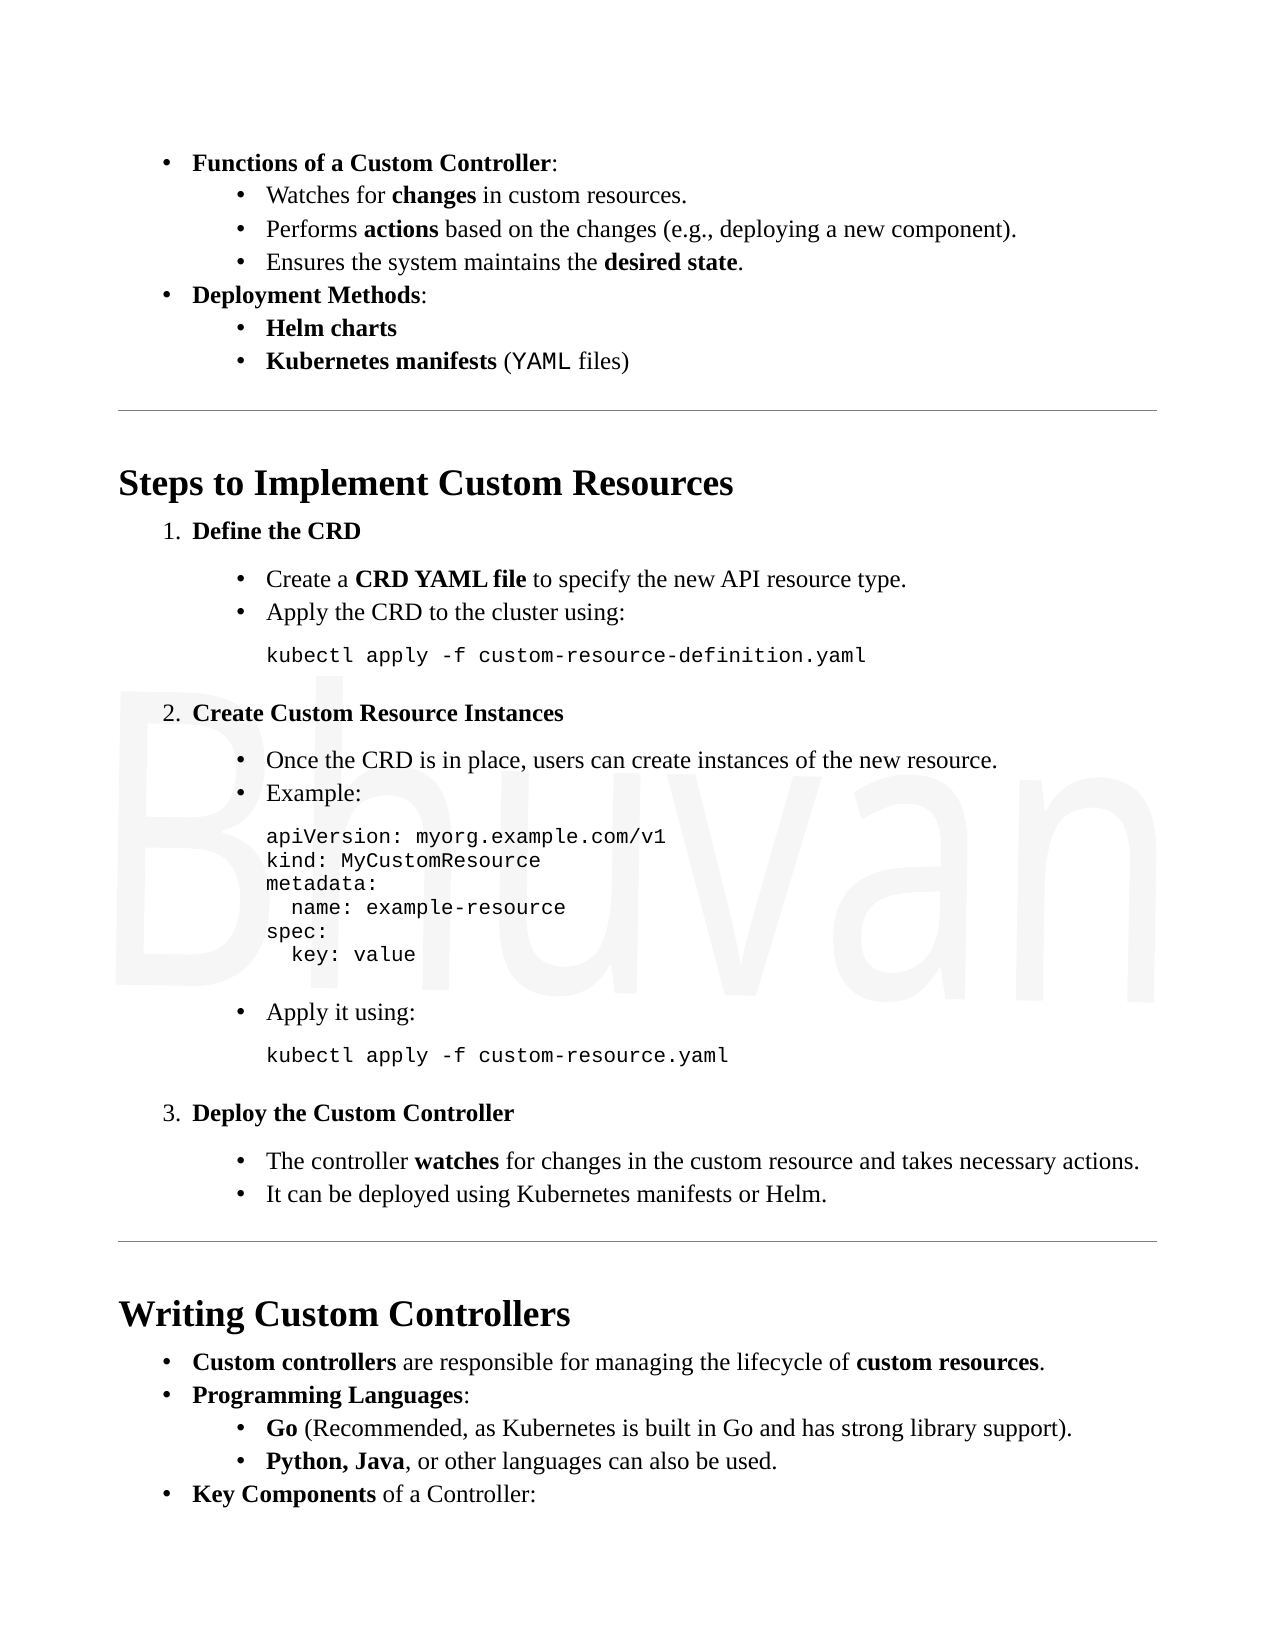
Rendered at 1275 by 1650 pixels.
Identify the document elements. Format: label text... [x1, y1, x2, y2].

list key: value [531, 944, 600, 966]
list name: example-resource [339, 897, 423, 921]
list apiVersion: myorg.example.com/v1 [451, 826, 500, 850]
list Key Components of a Controller: [162, 1479, 1157, 1508]
list spec: [450, 921, 500, 944]
list name: example-resource [527, 897, 611, 921]
list Example: [1114, 778, 1157, 807]
list name: example-resource [269, 897, 312, 921]
list kind: MyCustomResource [451, 850, 500, 873]
list metadata: [786, 873, 872, 897]
list apiVersion: myorg.example.com/v1 [342, 826, 424, 850]
list Create Custom Resource Instances [343, 698, 1157, 727]
list spec: [263, 921, 311, 944]
list spec: [527, 921, 608, 944]
list apiVersion: myorg.example.com/v1 [1049, 826, 1129, 850]
list name: example-resource [451, 897, 499, 921]
list Create Custom Resource Instances [225, 698, 315, 727]
list Example: [529, 778, 613, 807]
list Example: [814, 778, 881, 807]
list kind: MyCustomResource [528, 850, 612, 873]
list The controller watches for changes in the custom resource and takes necessary actions. [236, 1146, 1157, 1174]
list kind: MyCustomResource [968, 850, 1018, 873]
list Example: [935, 778, 1084, 807]
list Helm charts [236, 313, 1157, 341]
list Go (Recommended, as Kubernetes is built in Go and has strong library support). [236, 1413, 1157, 1442]
list Apply the CRD to the cluster using: [236, 597, 1157, 626]
list Define the CRD [162, 516, 1157, 545]
list key: value [338, 944, 423, 968]
list metadata: [639, 873, 698, 897]
list key: value [765, 944, 836, 968]
list spec: [339, 921, 423, 944]
list apiVersion: myorg.example.com/v1 [236, 826, 313, 850]
list Example: [640, 778, 675, 807]
list Kubernetes manifests (YAML files) [236, 346, 1157, 377]
list key: value [638, 944, 717, 968]
list spec: [1044, 921, 1128, 944]
subtitle Steps to Implement Custom Resources [118, 461, 1157, 504]
list Deployment Methods: [162, 280, 1157, 308]
list kind: MyCustomResource [639, 850, 692, 873]
list Performs actions based on the changes (e.g., deploying a new component). [236, 214, 1157, 242]
list kind: MyCustomResource [340, 850, 424, 873]
list key: value [862, 944, 933, 968]
list name: example-resource [967, 897, 1017, 921]
list apiVersion: myorg.example.com/v1 [801, 826, 941, 850]
list metadata: [890, 892, 940, 897]
list metadata: [267, 873, 312, 897]
list spec: [733, 921, 751, 944]
list apiVersion: myorg.example.com/v1 [640, 826, 686, 850]
list kubectl apply -f custom-resource.yaml [236, 1045, 1157, 1069]
list Custom controllers are responsible for managing the lifecycle of custom resources. [162, 1347, 1157, 1376]
list spec: [638, 921, 711, 944]
subtitle Writing Custom Controllers [118, 1291, 1157, 1334]
list Ensures the system maintains the desired state. [236, 247, 1157, 275]
list Watches for changes in custom resources. [236, 181, 1157, 209]
list kubectl apply -f custom-resource-definition.yaml [236, 645, 1157, 668]
list apiVersion: myorg.example.com/v1 [709, 826, 778, 850]
list name: example-resource [1045, 897, 1129, 921]
list metadata: [451, 873, 499, 897]
list kind: MyCustomResource [255, 850, 313, 873]
list metadata: [527, 873, 611, 897]
list Functions of a Custom Controller: [162, 148, 1157, 176]
list Deploy the Custom Controller [162, 1098, 1157, 1127]
list key: value [247, 944, 311, 968]
list name: example-resource [638, 897, 705, 921]
list It can be deployed using Kubernetes manifests or Helm. [236, 1179, 1157, 1207]
list Example: [340, 778, 356, 798]
list Programming Languages: [162, 1380, 1157, 1409]
list spec: [862, 921, 939, 944]
list Example: [256, 778, 314, 807]
list key: value [450, 944, 507, 968]
list kind: MyCustomResource [1046, 850, 1129, 873]
list spec: [772, 921, 834, 944]
list Python, Java, or other languages can also be used. [236, 1446, 1157, 1475]
list apiVersion: myorg.example.com/v1 [528, 826, 612, 850]
list metadata: [967, 873, 1017, 897]
list metadata: [340, 873, 424, 897]
list apiVersion: myorg.example.com/v1 [967, 826, 1018, 850]
list Example: [432, 778, 501, 807]
list metadata: [1045, 873, 1129, 897]
list name: example-resource [779, 897, 843, 921]
list spec: [966, 921, 1017, 944]
list key: value [966, 944, 1016, 968]
list Apply it using: [236, 997, 1157, 1026]
list Example: [697, 778, 792, 807]
list metadata: [721, 873, 765, 897]
list name: example-resource [864, 897, 940, 921]
list name: example-resource [727, 897, 758, 921]
list key: value [1044, 944, 1128, 968]
list Create a CRD YAML file to specify the new API resource type. [236, 564, 1157, 593]
list kind: MyCustomResource [715, 850, 771, 873]
list Example: [358, 796, 413, 807]
list Once the CRD is in place, users can create instances of the new resource. [342, 745, 1157, 774]
list kind: MyCustomResource [794, 850, 941, 873]
